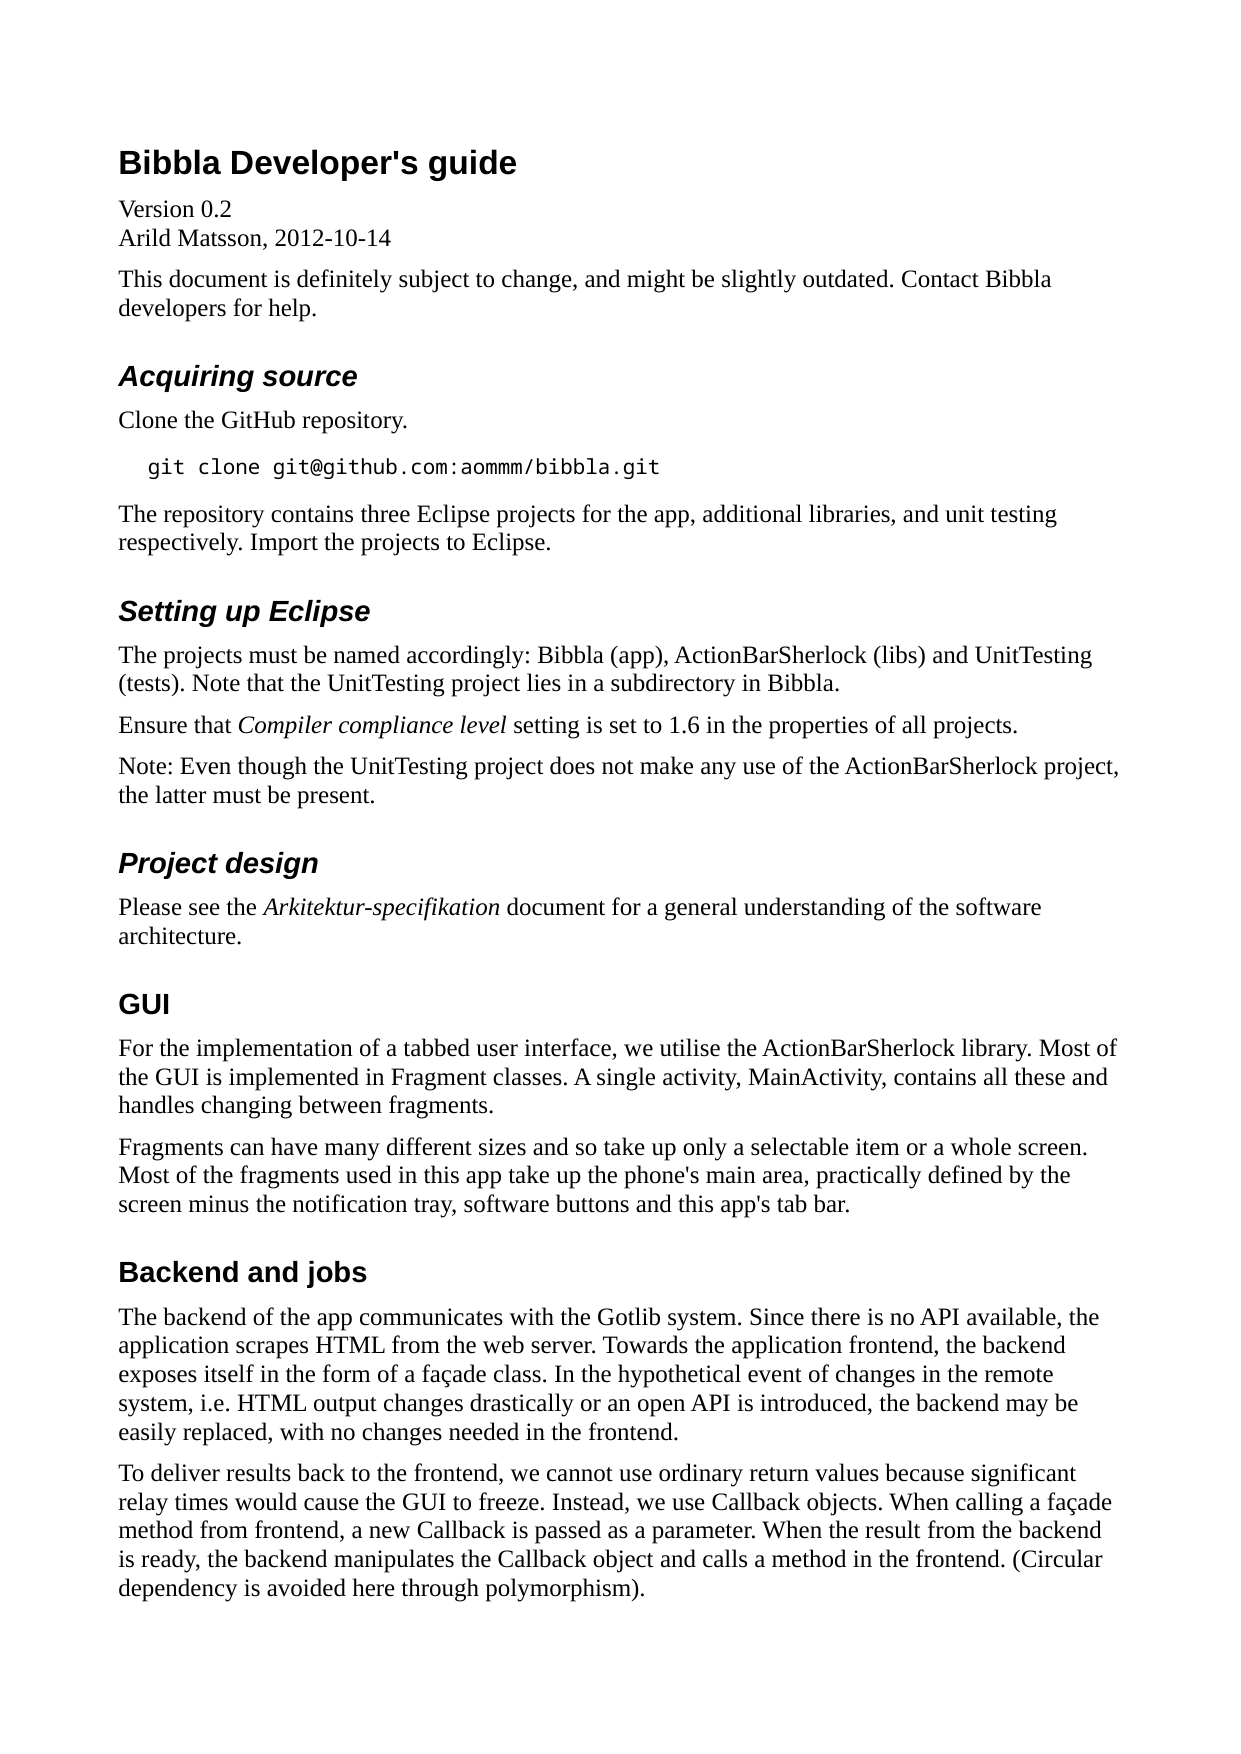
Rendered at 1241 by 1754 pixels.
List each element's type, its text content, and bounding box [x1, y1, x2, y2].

subtitle Project design [118, 846, 1122, 879]
text This document is definitely subject to change, and might be slightly outdated. Contact Bibbla developers for help. [118, 264, 1122, 322]
subtitle Acquiring source [118, 359, 1122, 393]
text Ensure that Compiler compliance level setting is set to 1.6 in the properties of all projects. [118, 710, 1122, 738]
text Please see the Arkitektur-specifikation document for a general understanding of the software architecture. [118, 892, 1122, 949]
text For the implementation of a tabbed user interface, we utilise the ActionBarSherlock library. Most of the GUI is implemented in Fragment classes. A single activity, MainActivity, contains all these and handles changing between fragments. [118, 1033, 1122, 1119]
text Version 0.2 Arild Matsson, 2012-10-14 [118, 194, 1122, 252]
text git clone git@github.com:aommm/bibbla.git [148, 452, 1122, 481]
text The projects must be named accordingly: Bibbla (app), ActionBarSherlock (libs) and UnitTesting (tests). Note that the UnitTesting project lies in a subdirectory in Bibbla. [118, 640, 1122, 697]
text The repository contains three Eclipse projects for the app, additional libraries, and unit testing respectively. Import the projects to Eclipse. [118, 499, 1122, 556]
subtitle Backend and jobs [118, 1256, 1122, 1289]
text Note: Even though the UnitTesting project does not make any use of the ActionBarSherlock project, the latter must be present. [118, 751, 1122, 808]
subtitle GUI [118, 987, 1122, 1021]
subtitle Setting up Eclipse [118, 594, 1122, 627]
text To deliver results back to the frontend, we cannot use ordinary return values because significant relay times would cause the GUI to freeze. Instead, we use Callback objects. When calling a façade method from frontend, a new Callback is passed as a parameter. When the result from the backend is ready, the backend manipulates the Callback object and calls a method in the frontend. (Circular dependency is avoided here through polymorphism). [118, 1458, 1122, 1602]
text The backend of the app communicates with the Gotlib system. Since there is no API available, the application scrapes HTML from the web server. Towards the application frontend, the backend exposes itself in the form of a façade class. In the hypothetical event of changes in the remote system, i.e. HTML output changes drastically or an open API is introduced, the backend may be easily replaced, with no changes needed in the frontend. [118, 1302, 1122, 1445]
text Clone the GitHub repository. [118, 405, 1122, 434]
text Fragments can have many different sizes and so take up only a selectable item or a whole screen. Most of the fragments used in this app take up the phone's main area, practically defined by the screen minus the notification tray, software buttons and this app's tab bar. [118, 1132, 1122, 1218]
subtitle Bibbla Developer's guide [118, 143, 1122, 182]
